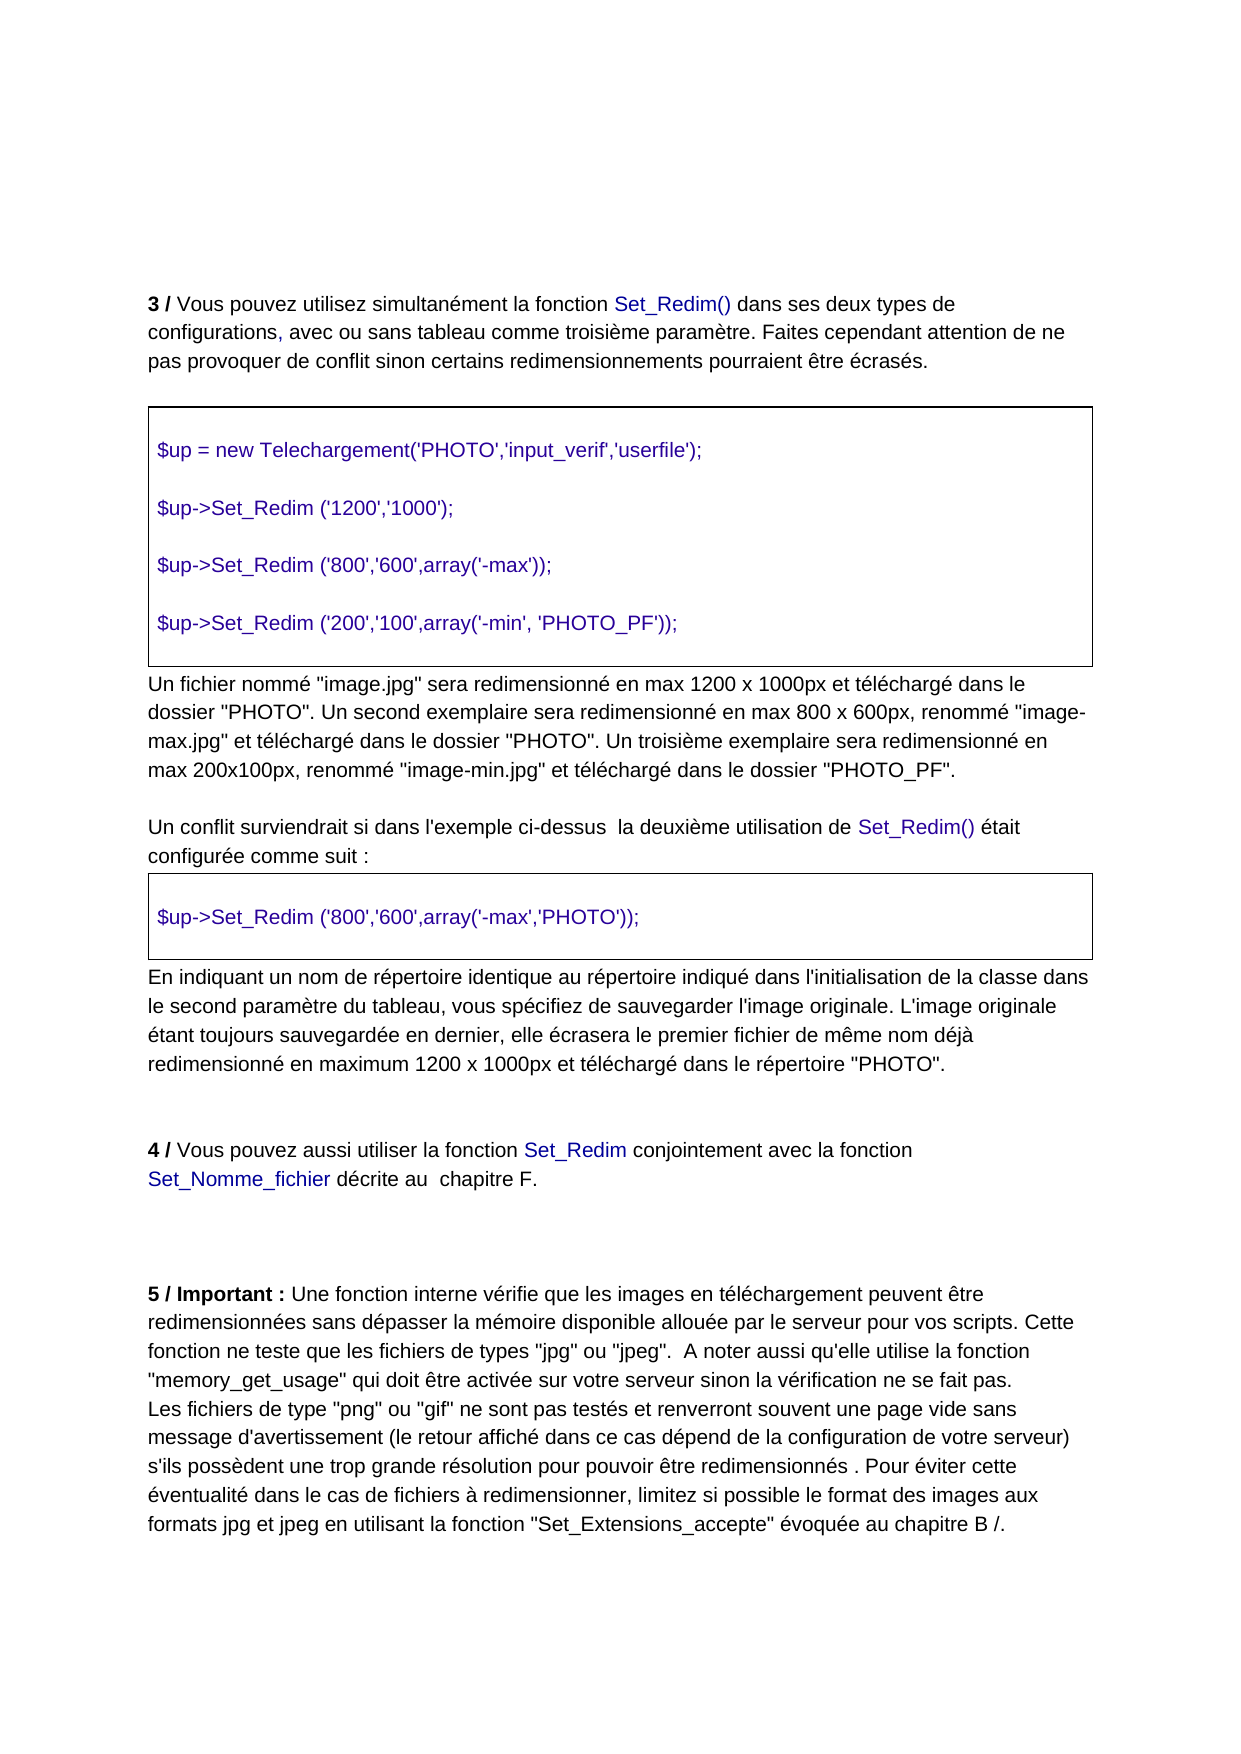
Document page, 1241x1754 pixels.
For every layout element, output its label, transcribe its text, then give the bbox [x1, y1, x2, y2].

text $up->Set_Redim ('800','600',array('-max')); [149, 550, 1092, 577]
text $up->Set_Redim ('800','600',array('-max','PHOTO')); [149, 901, 1092, 928]
text Les fichiers de type "png" ou "gif" ne sont pas testés et renverront souvent une page vide sans message d'avertissement (le retour affiché dans ce cas dépend de la configuration de votre serveur) s'ils possèdent une trop grande résolution pour pouvoir être redimensionnés . Pour éviter cette éventualité dans le cas de fichiers à redimensionner, limitez si possible le format des images aux formats jpg et jpeg en utilisant la fonction "Set_Extensions_accepte" évoquée au chapitre B /. [148, 1396, 1093, 1535]
text 3 / Vous pouvez utilisez simultanément la fonction Set_Redim() dans ses deux types de configurations, avec ou sans tableau comme troisième paramètre. Faites cependant attention de ne pas provoquer de conflit sinon certains redimensionnements pourraient être écrasés. [148, 291, 1093, 373]
text $up->Set_Redim ('1200','1000'); [149, 493, 1092, 520]
text 4 / Vous pouvez aussi utiliser la fonction Set_Redim conjointement avec la fonction Set_Nomme_fichier décrite au chapitre F. [148, 1138, 1093, 1190]
text En indiquant un nom de répertoire identique au répertoire indiqué dans l'initialisation de la classe dans le second paramètre du tableau, vous spécifiez de sauvegarder l'image originale. L'image originale étant toujours sauvegardée en dernier, elle écrasera le premier fichier de même nom déjà redimensionné en maximum 1200 x 1000px et téléchargé dans le répertoire "PHOTO". [148, 965, 1093, 1075]
text 5 / Important : Une fonction interne vérifie que les images en téléchargement peuvent être redimensionnées sans dépasser la mémoire disponible allouée par le serveur pour vos scripts. Cette fonction ne teste que les fichiers de types "jpg" ou "jpeg". A noter aussi qu'elle utilise la fonction "memory_get_usage" qui doit être activée sur votre serveur sinon la vérification ne se fait pas. [148, 1281, 1093, 1392]
text Un fichier nommé "image.jpg" sera redimensionné en max 1200 x 1000px et téléchargé dans le dossier "PHOTO". Un second exemplaire sera redimensionné en max 800 x 600px, renommé "image-max.jpg" et téléchargé dans le dossier "PHOTO". Un troisième exemplaire sera redimensionné en max 200x100px, renommé "image-min.jpg" et téléchargé dans le dossier "PHOTO_PF". [148, 671, 1093, 782]
text $up->Set_Redim ('200','100',array('-min', 'PHOTO_PF')); [149, 608, 1092, 635]
text Un conflit surviendrait si dans l'exemple ci-dessus la deuxième utilisation de Set_Redim() était configurée comme suit : [148, 815, 1093, 868]
text $up = new Telechargement('PHOTO','input_verif','userfile'); [149, 435, 1092, 462]
